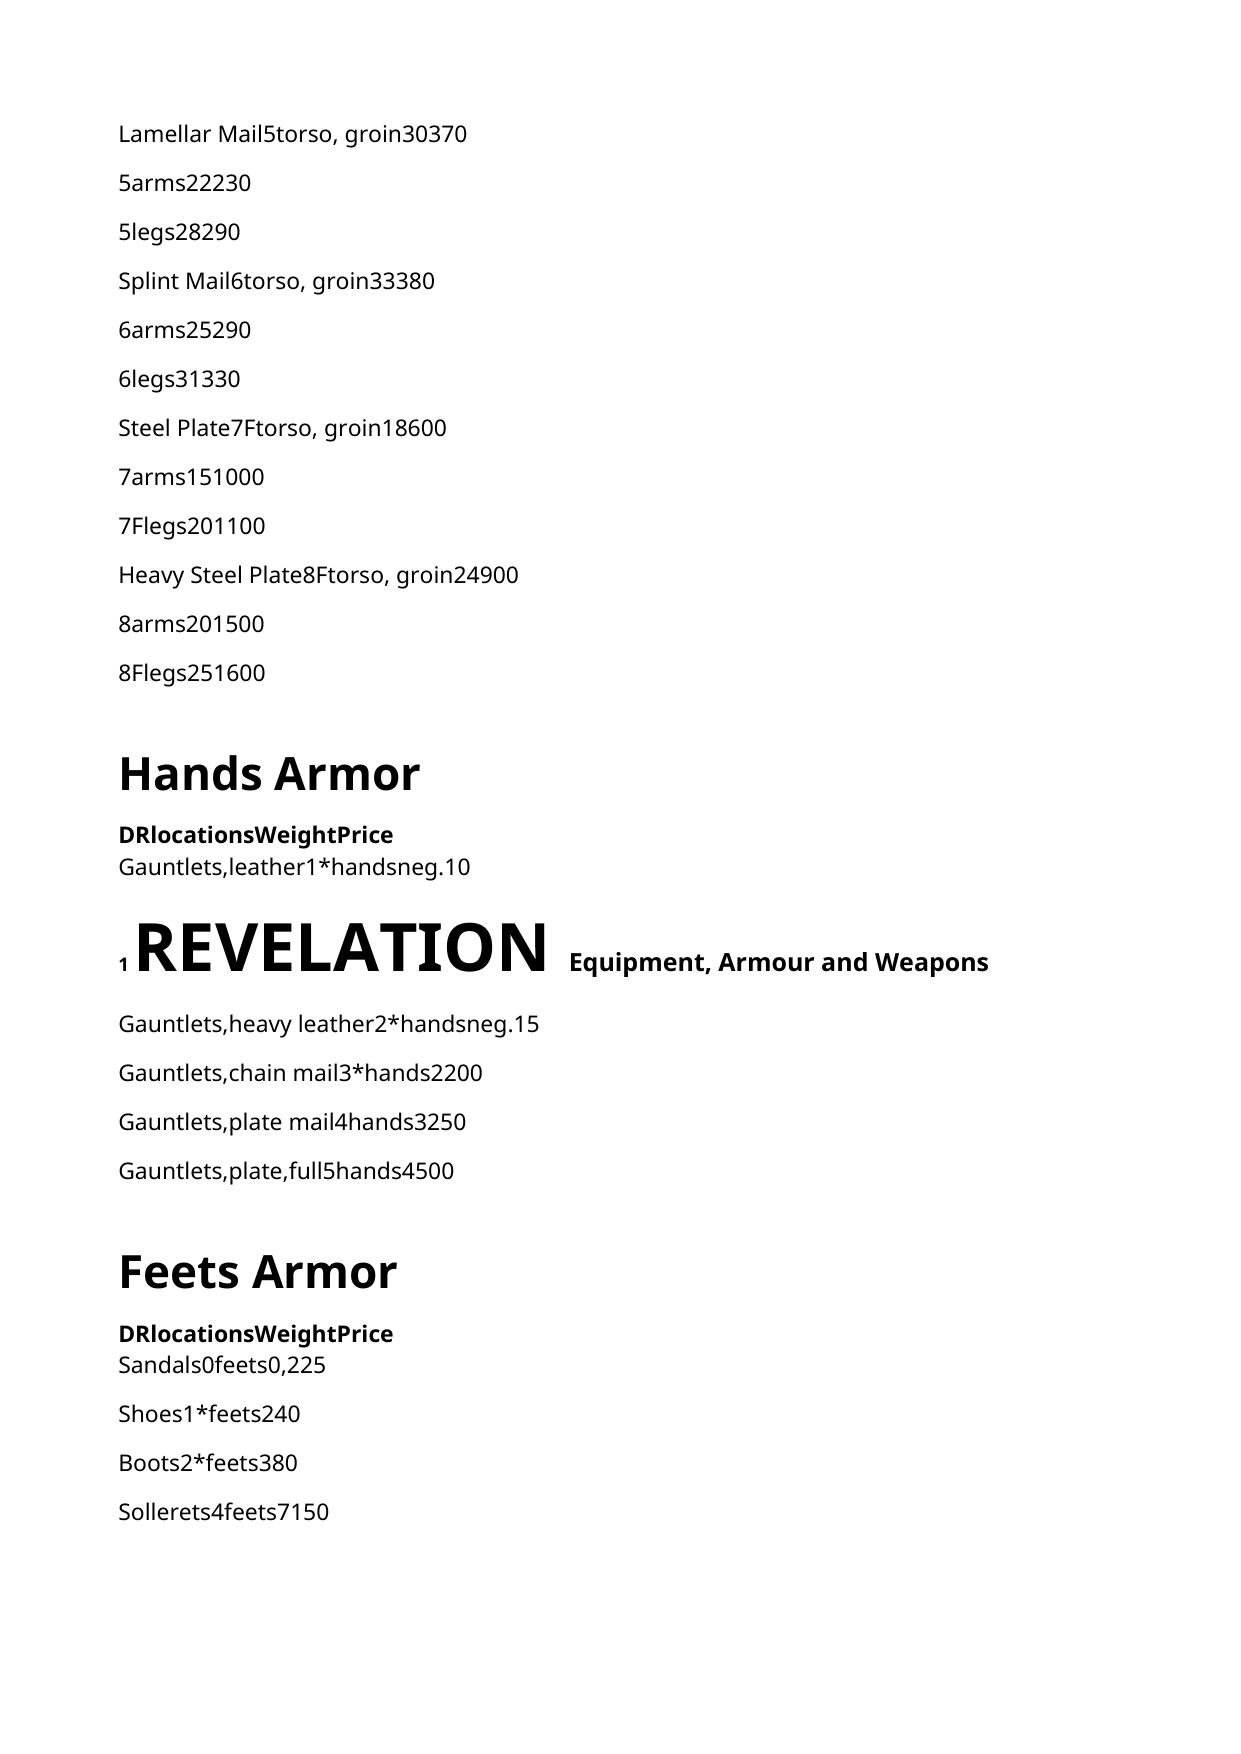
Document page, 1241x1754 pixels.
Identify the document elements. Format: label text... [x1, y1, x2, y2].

text Splint Mail6torso, groin33380 [118, 265, 1122, 296]
text 8arms201500 [118, 608, 1122, 639]
text Heavy Steel Plate8Ftorso, groin24900 [118, 559, 1122, 590]
text 6arms25290 [118, 314, 1122, 345]
text Boots2*feets380 [118, 1447, 1122, 1478]
text Sandals0feets0,225 [118, 1349, 1122, 1380]
text 8Flegs251600 [118, 657, 1122, 688]
text Sollerets4feets7150 [118, 1496, 1122, 1527]
text DRlocationsWeightPrice [118, 1318, 1122, 1349]
text Lamellar Mail5torso, groin30370 [118, 118, 1122, 149]
text Feets Armor [118, 1239, 1122, 1302]
text 6legs31330 [118, 363, 1122, 394]
text Steel Plate7Ftorso, groin18600 [118, 412, 1122, 443]
text Gauntlets,plate,full5hands4500 [118, 1155, 1122, 1186]
text 1 REVELATION Equipment, Armour and Weapons [118, 900, 1122, 991]
text Gauntlets,chain mail3*hands2200 [118, 1057, 1122, 1088]
text 7Flegs201100 [118, 510, 1122, 541]
text DRlocationsWeightPrice [118, 819, 1122, 851]
text Gauntlets,leather1*handsneg.10 [118, 851, 1122, 882]
text Gauntlets,plate mail4hands3250 [118, 1106, 1122, 1137]
text 5legs28290 [118, 216, 1122, 247]
text 7arms151000 [118, 461, 1122, 492]
text 5arms22230 [118, 167, 1122, 198]
text Gauntlets,heavy leather2*handsneg.15 [118, 1008, 1122, 1039]
text Shoes1*feets240 [118, 1398, 1122, 1429]
text Hands Armor [118, 741, 1122, 803]
